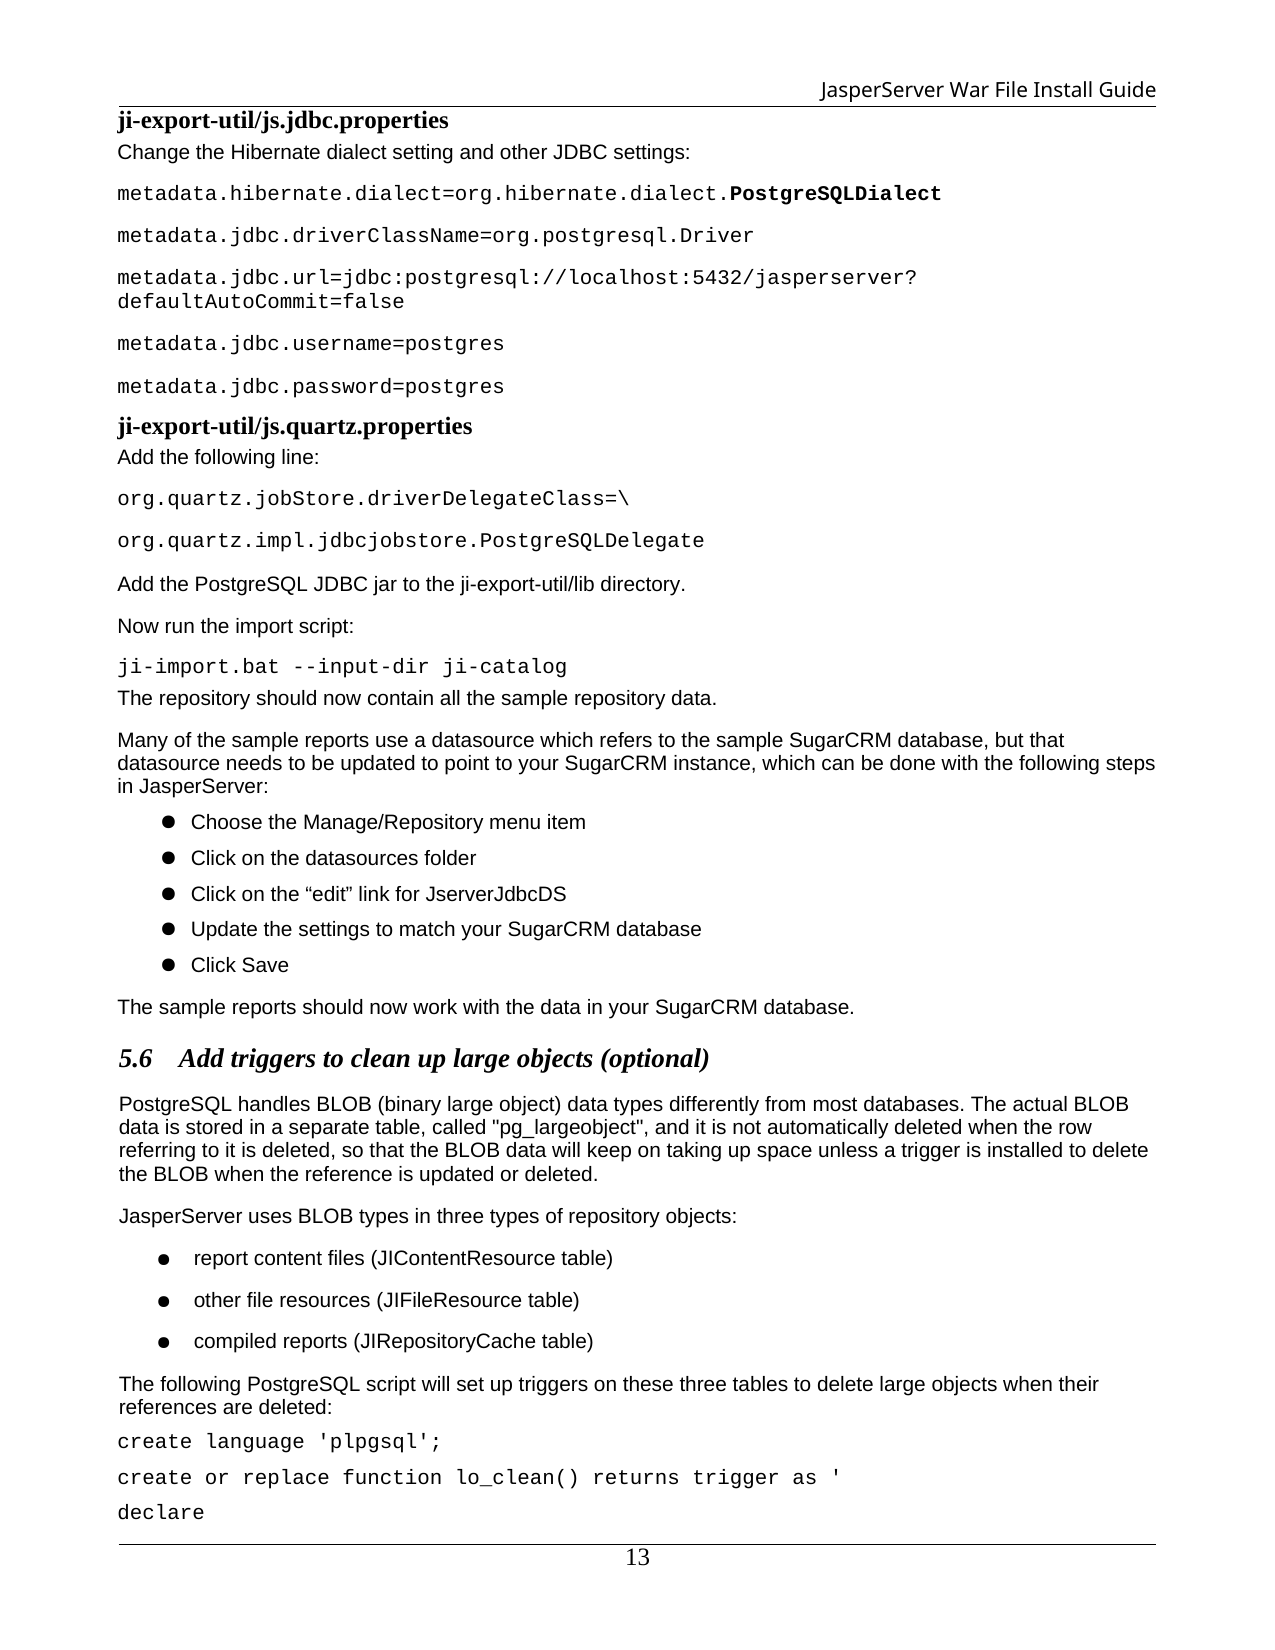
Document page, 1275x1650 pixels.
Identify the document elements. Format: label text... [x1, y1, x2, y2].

text Now run the import script: [117, 614, 1167, 638]
list Choose the Manage/Repository menu item [161, 811, 1167, 834]
list compiled reports (JIRepositoryCache table) [156, 1330, 1156, 1353]
list Click Save [161, 953, 1167, 977]
subtitle Add triggers to clean up large objects (optional) [118, 1044, 1156, 1074]
list Click on the “edit” link for JserverJdbcDS [161, 882, 1167, 905]
text Add the following line: [117, 446, 1167, 469]
text PostgreSQL handles BLOB (binary large object) data types differently from most databases. The actual BLOB data is stored in a separate table, called "pg_largeobject", and it is not automatically deleted when the row referring to it is deleted, so that the BLOB data will keep on taking up space unless a trigger is installed to delete the BLOB when the reference is updated or deleted. [118, 1092, 1156, 1185]
text create language 'plpgsql'; [117, 1431, 1167, 1455]
text JasperServer uses BLOB types in three types of repository objects: [118, 1204, 1156, 1227]
text Add the PostgreSQL JDBC jar to the ji-export-util/lib directory. [117, 573, 1167, 596]
text metadata.hibernate.dialect=org.hibernate.dialect.PostgreSQLDialect [117, 182, 1167, 206]
text The sample reports should now work with the data in your SugarCRM database. [117, 996, 1167, 1019]
text create or replace function lo_clean() returns trigger as ' [117, 1467, 1167, 1490]
text Many of the sample reports use a datasource which refers to the sample SugarCRM database, but that datasource needs to be updated to point to your SugarCRM instance, which can be done with the following steps in JasperServer: [117, 728, 1167, 798]
text ji-export-util/js.quartz.properties [117, 412, 1167, 439]
text ji-import.bat --input-dir ji-catalog [117, 657, 1167, 680]
text Change the Hibernate dialect setting and other JDBC settings: [117, 141, 1167, 164]
text org.quartz.jobStore.driverDelegateClass=\ [117, 488, 1167, 511]
text The following PostgreSQL script will set up triggers on these three tables to delete large objects when their references are deleted: [118, 1372, 1156, 1418]
text declare [117, 1502, 1167, 1526]
list Click on the datasources folder [161, 846, 1167, 869]
text metadata.jdbc.url=jdbc:postgresql://localhost:5432/jasperserver?defaultAutoCommit=false [117, 267, 1167, 314]
list Update the settings to match your SugarCRM database [161, 918, 1167, 941]
text metadata.jdbc.driverClassName=org.postgresql.Driver [117, 225, 1167, 248]
text The repository should now contain all the sample repository data. [117, 686, 1167, 710]
text metadata.jdbc.password=postgres [117, 376, 1167, 399]
text metadata.jdbc.username=postgres [117, 333, 1167, 357]
list other file resources (JIFileResource table) [156, 1288, 1156, 1311]
text org.quartz.impl.jdbcjobstore.PostgreSQLDelegate [117, 530, 1167, 554]
text ji-export-util/js.jdbc.properties [117, 107, 1167, 134]
list report content files (JIContentResource table) [156, 1246, 1156, 1269]
